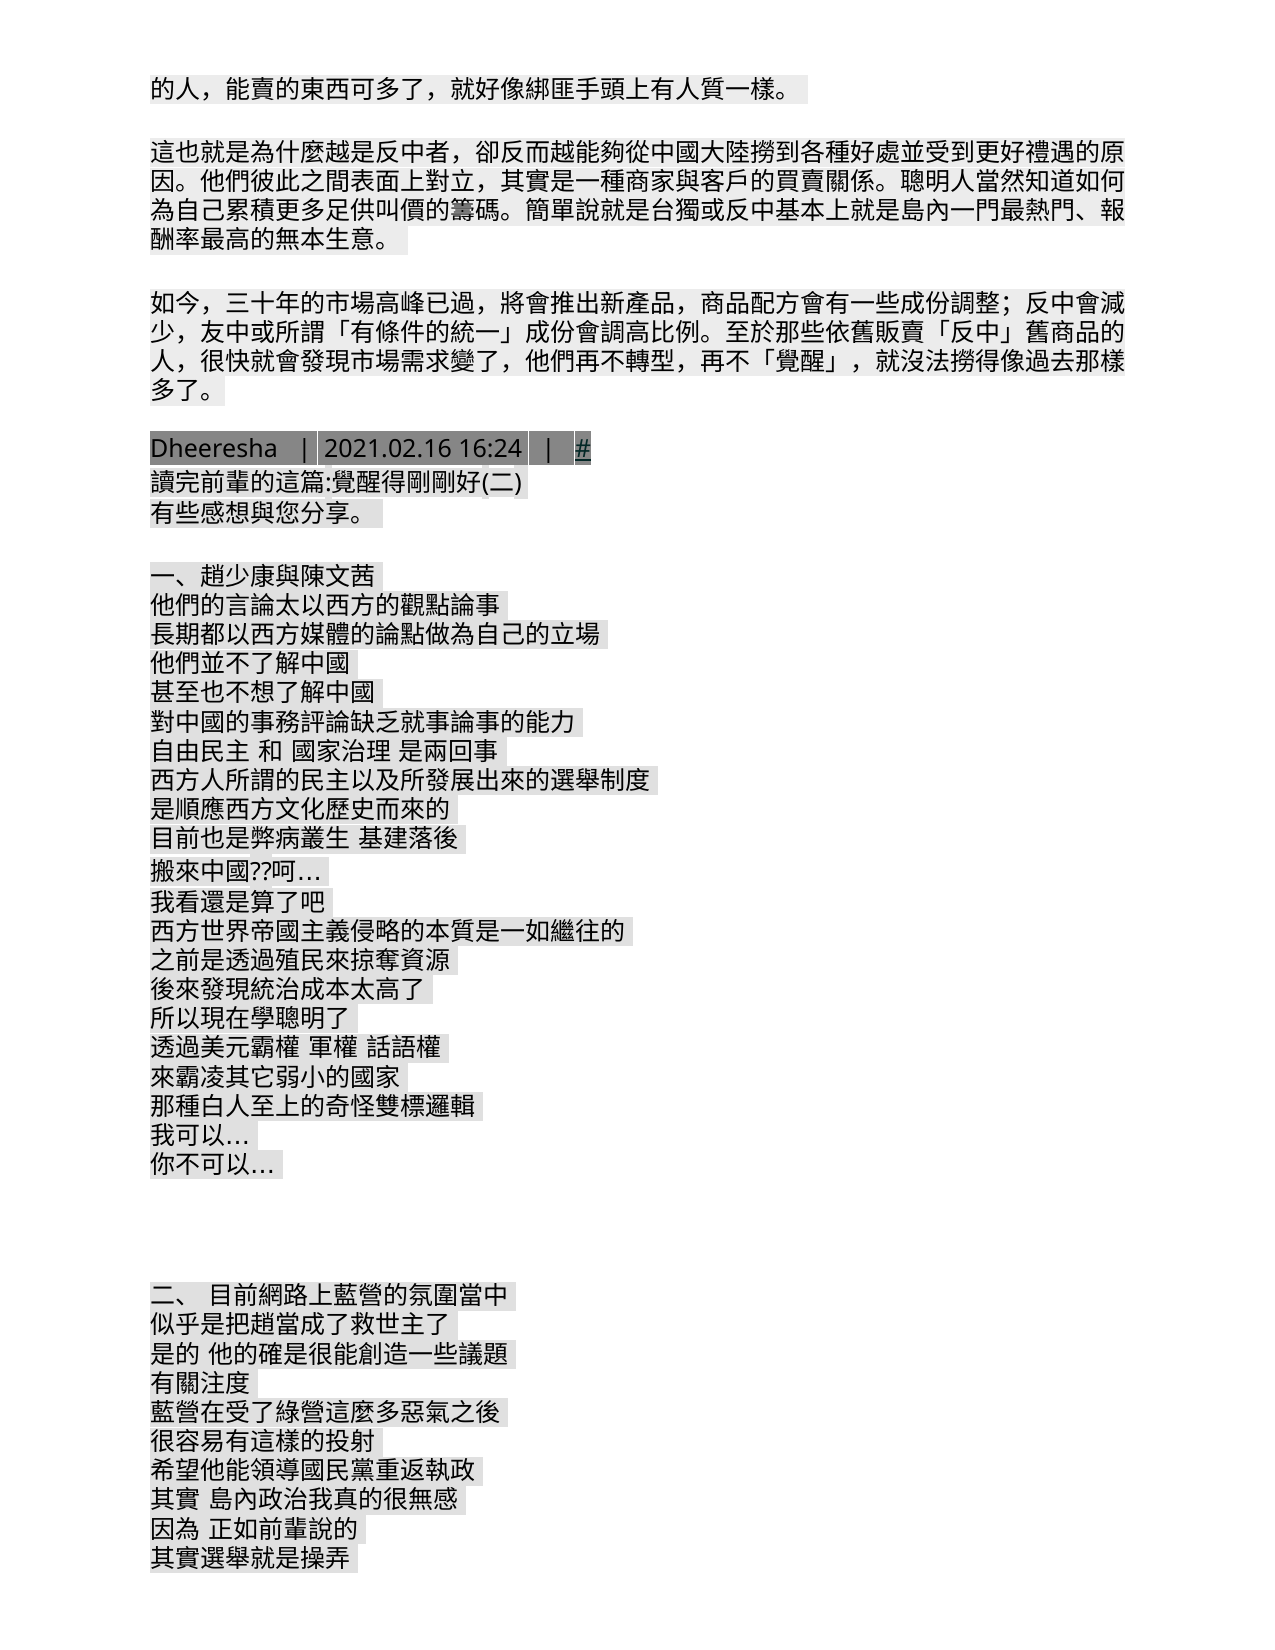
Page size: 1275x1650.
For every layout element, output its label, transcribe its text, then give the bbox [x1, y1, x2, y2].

text 讀完前輩的這篇:覺醒得剛剛好(二) 有些感想與您分享。 一、趙少康與陳文茜 他們的言論太以西方的觀點論事 長期都以西方媒體的論點做為自己的立場 他們並不了解中國 甚至也不想了解中國 對中國的事務評論缺乏就事論事的能力 自由民主 和 國家治理 是兩回事 西方人所謂的民主以及所發展出來的選舉制度 是順應西方文化歷史而來的 目前也是弊病叢生 基建落後 搬來中國??呵… 我看還是算了吧 西方世界帝國主義侵略的本質是一如繼往的 之前是透過殖民來掠奪資源 後來發現統治成本太高了 所以現在學聰明了 透過美元霸權 軍權 話語權 來霸凌其它弱小的國家 那種白人至上的奇怪雙標邏輯 我可以… 你不可以… 二、 目前網路上藍營的氛圍當中 似乎是把趙當成了救世主了 是的 他的確是很能創造一些議題 有關注度 藍營在受了綠營這麼多惡氣之後 很容易有這樣的投射 希望他能領導國民黨重返執政 其實 島內政治我真的很無感 因為 正如前輩說的 其實選舉就是操弄 [150, 465, 1125, 1573]
text Dheeresha | 2021.02.16 16:24 | # [150, 431, 1125, 465]
text 的人，能賣的東西可多了，就好像綁匪手頭上有人質一樣。 這也就是為什麼越是反中者，卻反而越能夠從中國大陸撈到各種好處並受到更好禮遇的原因。他們彼此之間表面上對立，其實是一種商家與客戶的買賣關係。聰明人當然知道如何為自己累積更多足供叫價的籌碼。簡單說就是台獨或反中基本上就是島內一門最熱門、報酬率最高的無本生意。 如今，三十年的市場高峰已過，將會推出新產品，商品配方會有一些成份調整；反中會減少，友中或所謂「有條件的統一」成份會調高比例。至於那些依舊販賣「反中」舊商品的人，很快就會發現市場需求變了，他們再不轉型，再不「覺醒」，就沒法撈得像過去那樣多了。 [150, 75, 1125, 406]
